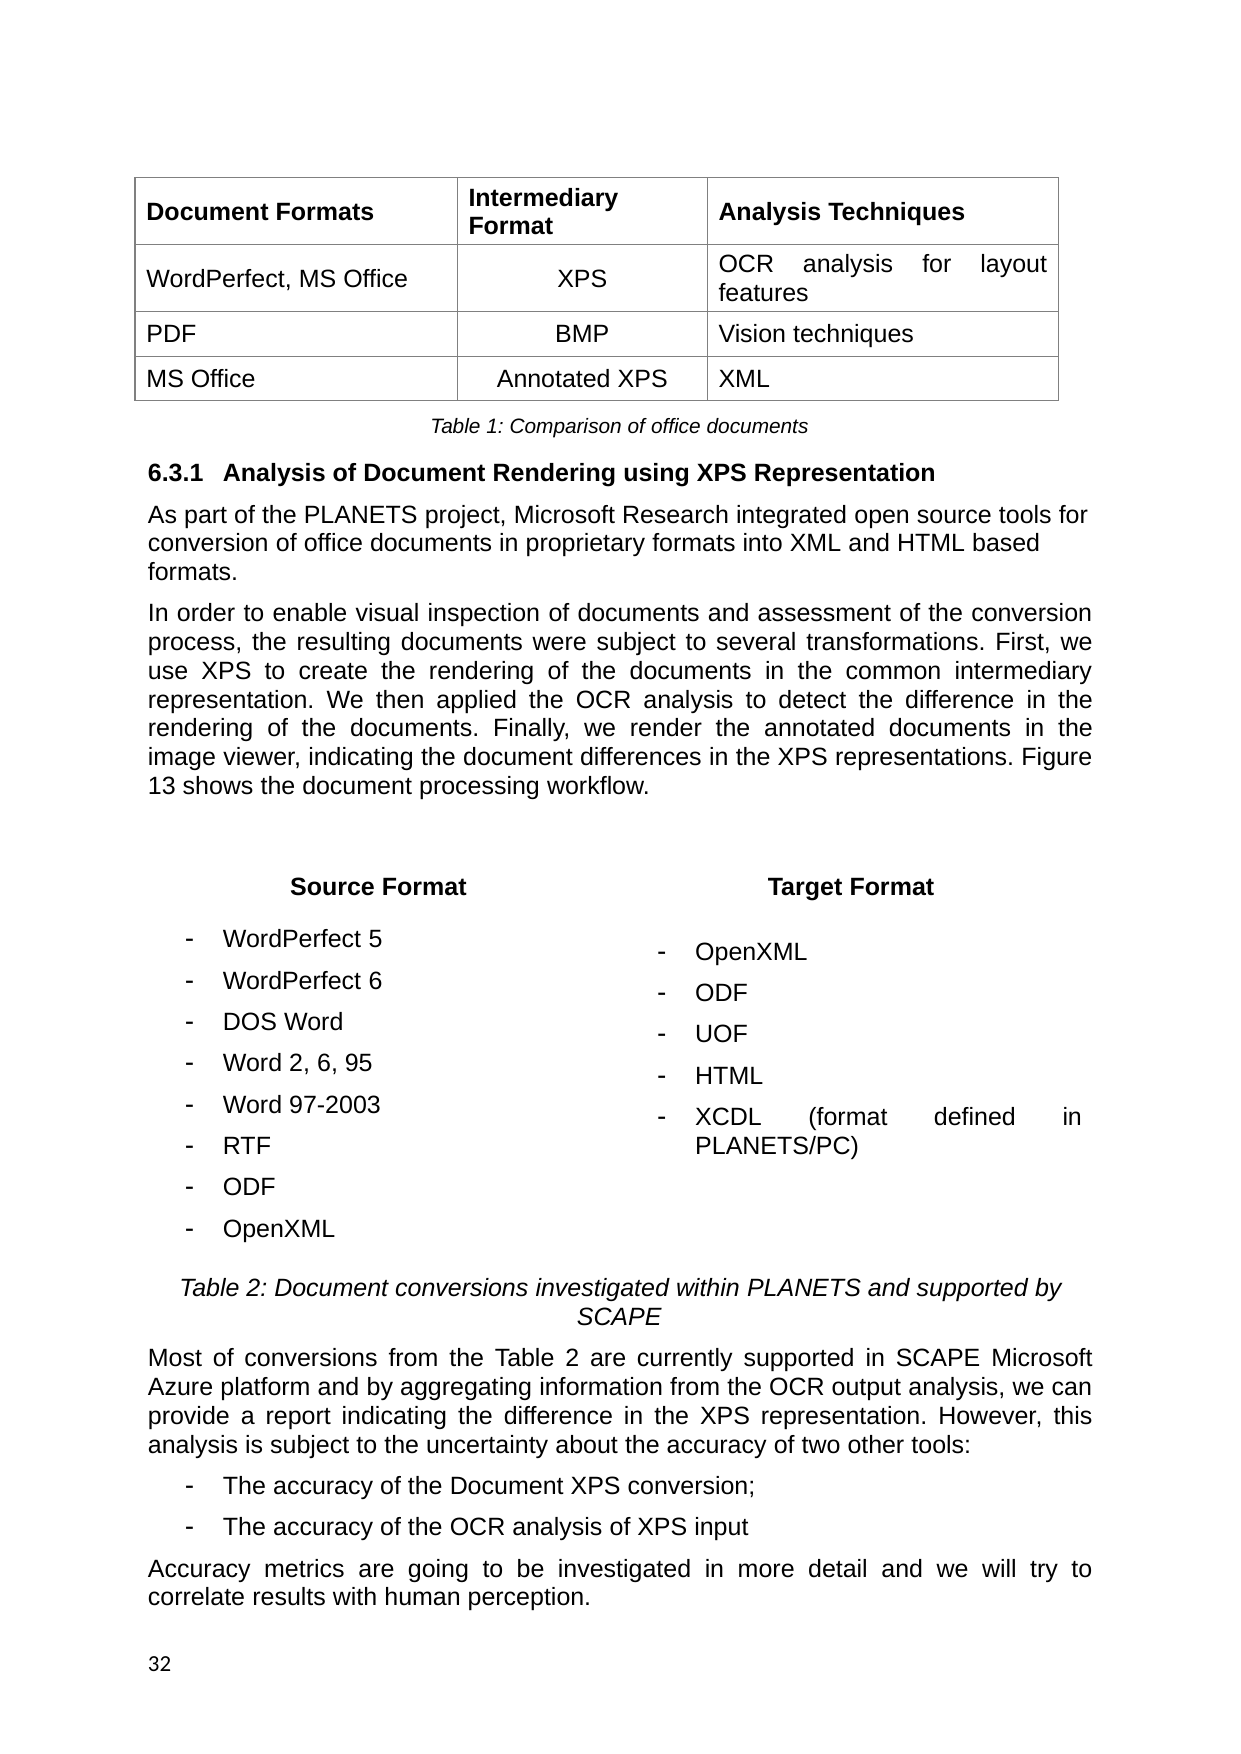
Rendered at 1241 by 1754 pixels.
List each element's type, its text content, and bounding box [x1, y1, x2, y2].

text Most of conversions from the Table 2 are currently supported in SCAPE Microsoft Azure platform and by aggregating information from the OCR output analysis, we can provide a report indicating the difference in the XPS representation. However, this analysis is subject to the uncertainty about the accuracy of two other tools: [148, 1343, 1092, 1458]
table_cell PDF [136, 312, 457, 356]
text Table 2: Document conversions investigated within PLANETS and supported by SCAPE [148, 1273, 1092, 1331]
table_cell WordPerfect 5 WordPerfect 6 DOS Word Word 2, 6, 95 Word 97-2003 RTF ODF OpenXML [142, 919, 614, 1261]
table_cell OCR analysis for layout features [708, 245, 1058, 311]
list The accuracy of the Document XPS conversion; [185, 1471, 1092, 1500]
table_cell Annotated XPS [458, 357, 707, 400]
table_cell XPS [458, 245, 707, 311]
table_cell BMP [458, 312, 707, 356]
table_cell WordPerfect, MS Office [136, 245, 457, 311]
table_cell OpenXML ODF UOF HTML XCDL (format defined in PLANETS/PC) [614, 919, 1087, 1261]
list The accuracy of the OCR analysis of XPS input [185, 1512, 1092, 1541]
table_header Target Format [614, 853, 1087, 918]
table_header Intermediary Format [458, 178, 707, 244]
subtitle Analysis of Document Rendering using XPS Representation [148, 458, 1092, 487]
table_header Source Format [142, 853, 614, 918]
table_header Analysis Techniques [708, 178, 1058, 244]
table_cell MS Office [136, 357, 457, 400]
table_cell Vision techniques [708, 312, 1058, 356]
text In order to enable visual inspection of documents and assessment of the conversion process, the resulting documents were subject to several transformations. First, we use XPS to create the rendering of the documents in the common intermediary representation. We then applied the OCR analysis to detect the difference in the rendering of the documents. Finally, we render the annotated documents in the image viewer, indicating the document differences in the XPS representations. Figure 13 shows the document processing workflow. [148, 598, 1092, 799]
text Accuracy metrics are going to be investigated in more detail and we will try to correlate results with human perception. [148, 1553, 1092, 1611]
text As part of the PLANETS project, Microsoft Research integrated open source tools for conversion of office documents in proprietary formats into XML and HTML based formats. [148, 499, 1092, 586]
text Table 1: Comparison of office documents [148, 413, 1092, 437]
table_cell XML [708, 357, 1058, 400]
table_header Document Formats [136, 178, 457, 244]
